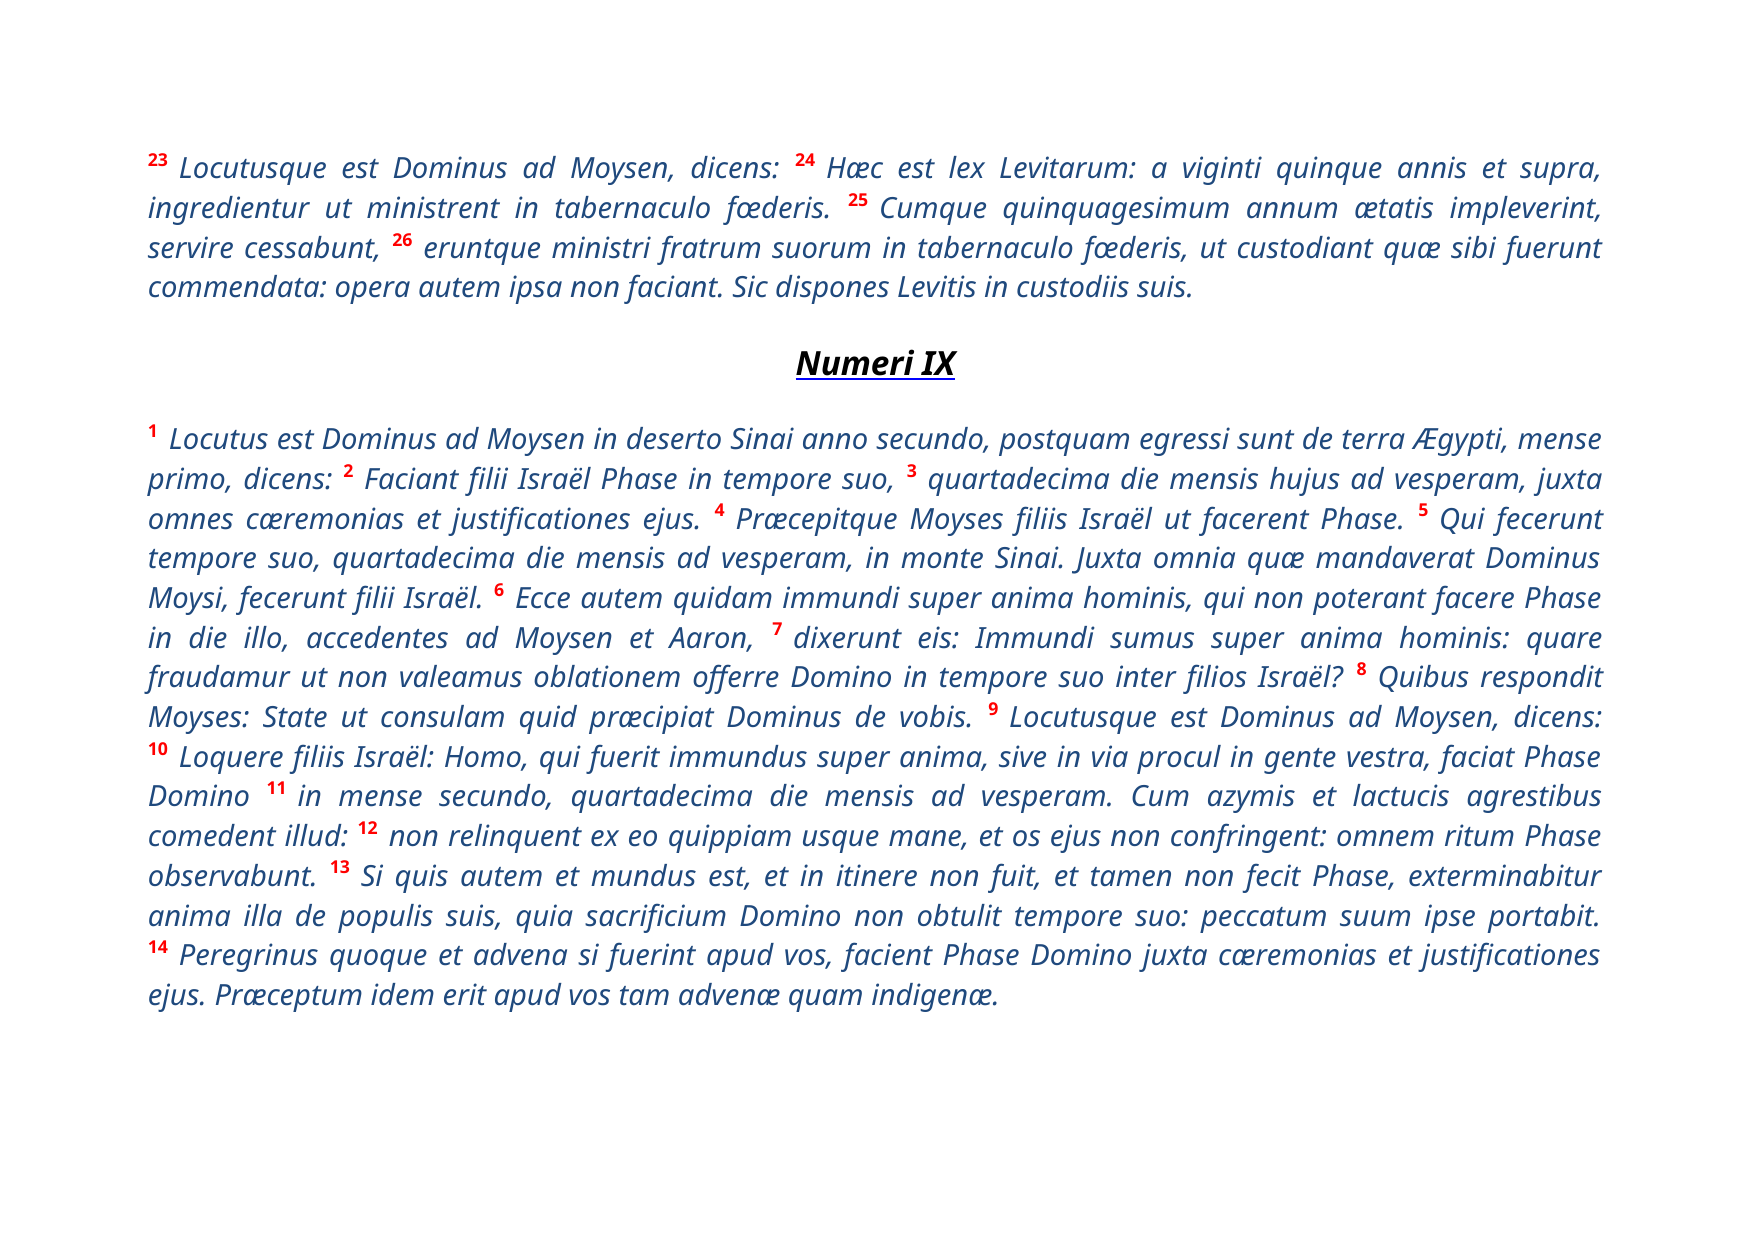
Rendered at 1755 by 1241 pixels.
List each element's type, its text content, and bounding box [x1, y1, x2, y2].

text Numeri IX [148, 340, 1606, 385]
text 23 Locutusque est Dominus ad Moysen, dicens: 24 Hæc est lex Levitarum: a viginti quinque annis et supra, ingredientur ut ministrent in tabernaculo fœderis. 25 Cumque quinquagesimum annum ætatis impleverint, servire cessabunt, 26 eruntque ministri fratrum suorum in tabernaculo fœderis, ut custodiant quæ sibi fuerunt commendata: opera autem ipsa non faciant. Sic dispones Levitis in custodiis suis. [148, 148, 1606, 306]
text 1 Locutus est Dominus ad Moysen in deserto Sinai anno secundo, postquam egressi sunt de terra Ægypti, mense primo, dicens: 2 Faciant filii Israël Phase in tempore suo, 3 quartadecima die mensis hujus ad vesperam, juxta omnes cæremonias et justificationes ejus. 4 Præcepitque Moyses filiis Israël ut facerent Phase. 5 Qui fecerunt tempore suo, quartadecima die mensis ad vesperam, in monte Sinai. Juxta omnia quæ mandaverat Dominus Moysi, fecerunt filii Israël. 6 Ecce autem quidam immundi super anima hominis, qui non poterant facere Phase in die illo, accedentes ad Moysen et Aaron, 7 dixerunt eis: Immundi sumus super anima hominis: quare fraudamur ut non valeamus oblationem offerre Domino in tempore suo inter filios Israël? 8 Quibus respondit Moyses: State ut consulam quid præcipiat Dominus de vobis. 9 Locutusque est Dominus ad Moysen, dicens: 10 Loquere filiis Israël: Homo, qui fuerit immundus super anima, sive in via procul in gente vestra, faciat Phase Domino 11 in mense secundo, quartadecima die mensis ad vesperam. Cum azymis et lactucis agrestibus comedent illud: 12 non relinquent ex eo quippiam usque mane, et os ejus non confringent: omnem ritum Phase observabunt. 13 Si quis autem et mundus est, et in itinere non fuit, et tamen non fecit Phase, exterminabitur anima illa de populis suis, quia sacrificium Domino non obtulit tempore suo: peccatum suum ipse portabit. 14 Peregrinus quoque et advena si fuerint apud vos, facient Phase Domino juxta cæremonias et justificationes ejus. Præceptum idem erit apud vos tam advenæ quam indigenæ. [148, 418, 1606, 1014]
